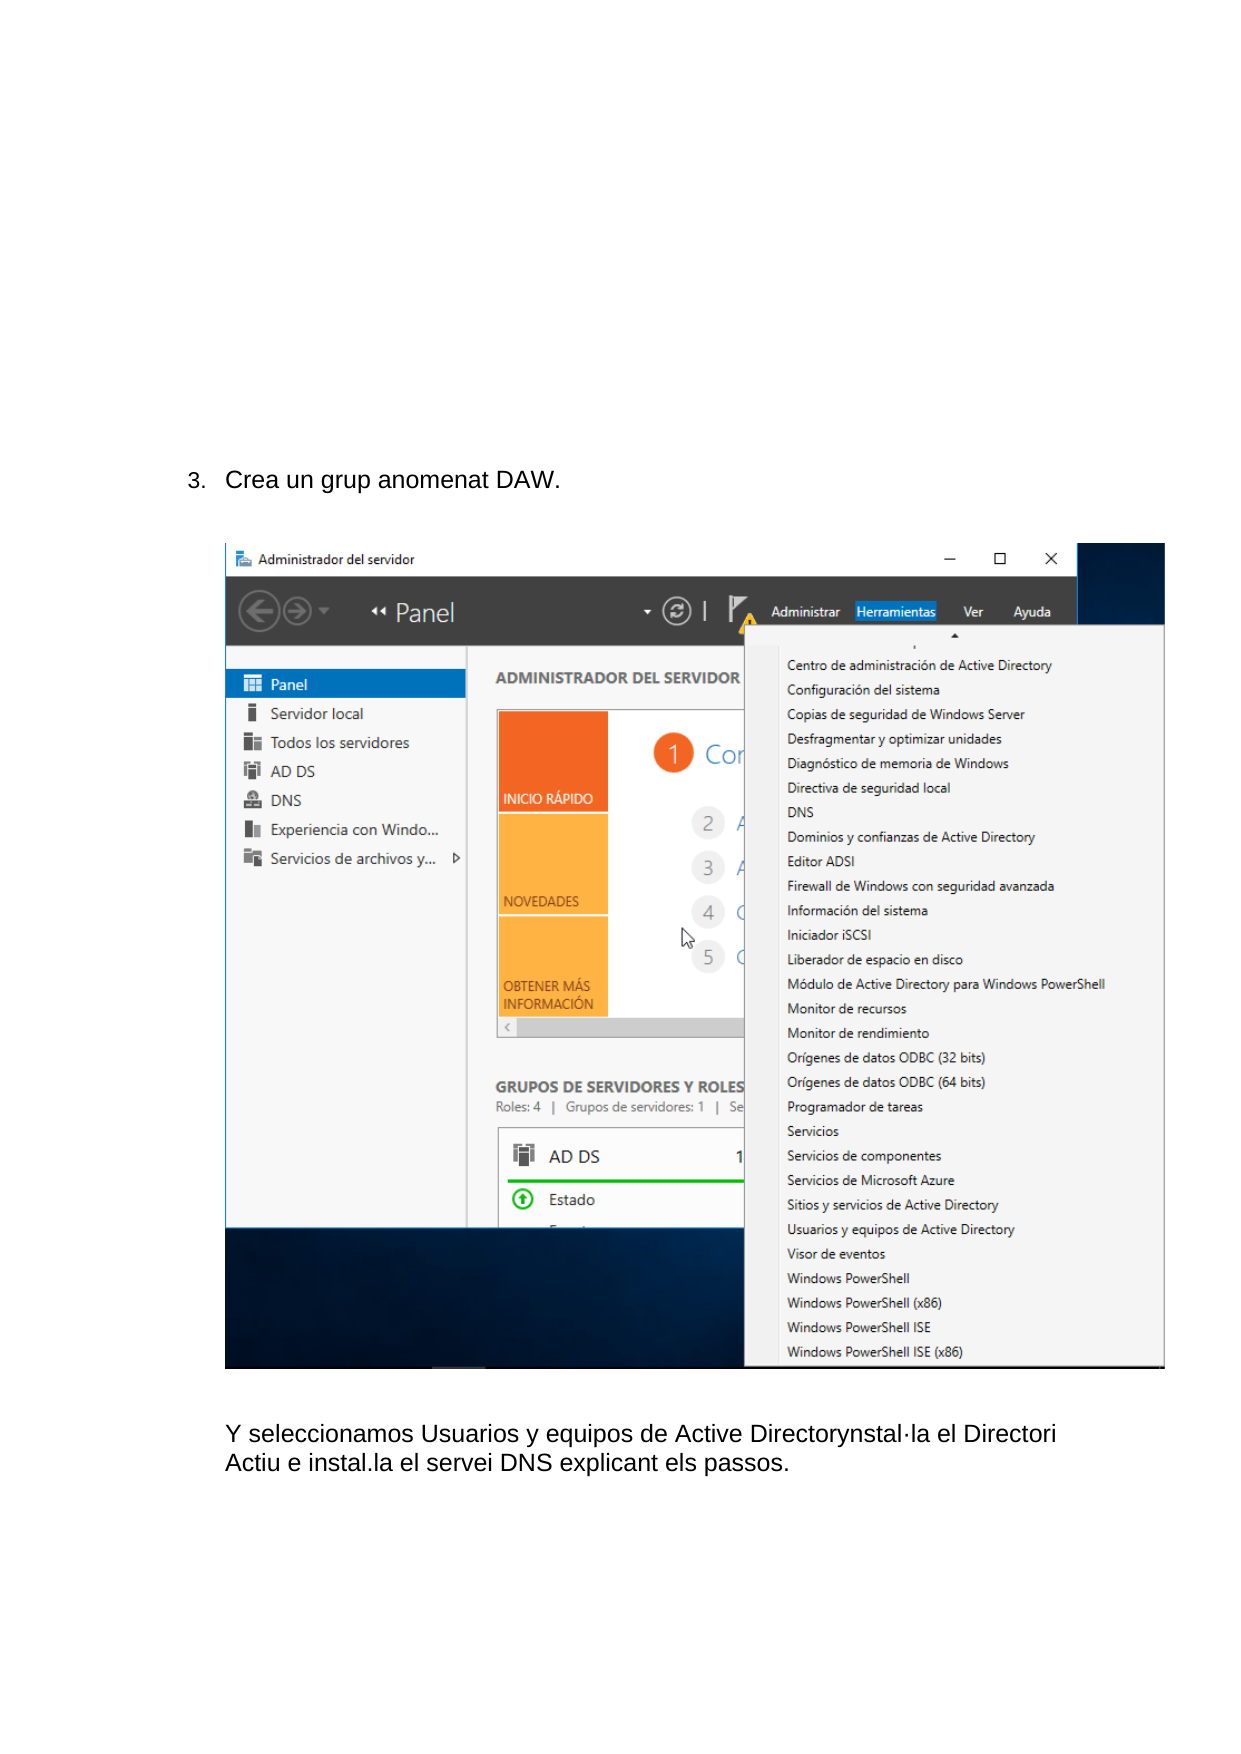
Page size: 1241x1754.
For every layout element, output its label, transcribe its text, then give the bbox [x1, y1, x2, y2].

text Y seleccionamos Usuarios y equipos de Active Directorynstal·la el Directori Actiu e instal.la el servei DNS explicant els passos. [225, 1419, 1090, 1476]
list Crea un grup anomenat DAW. [187, 465, 1090, 494]
